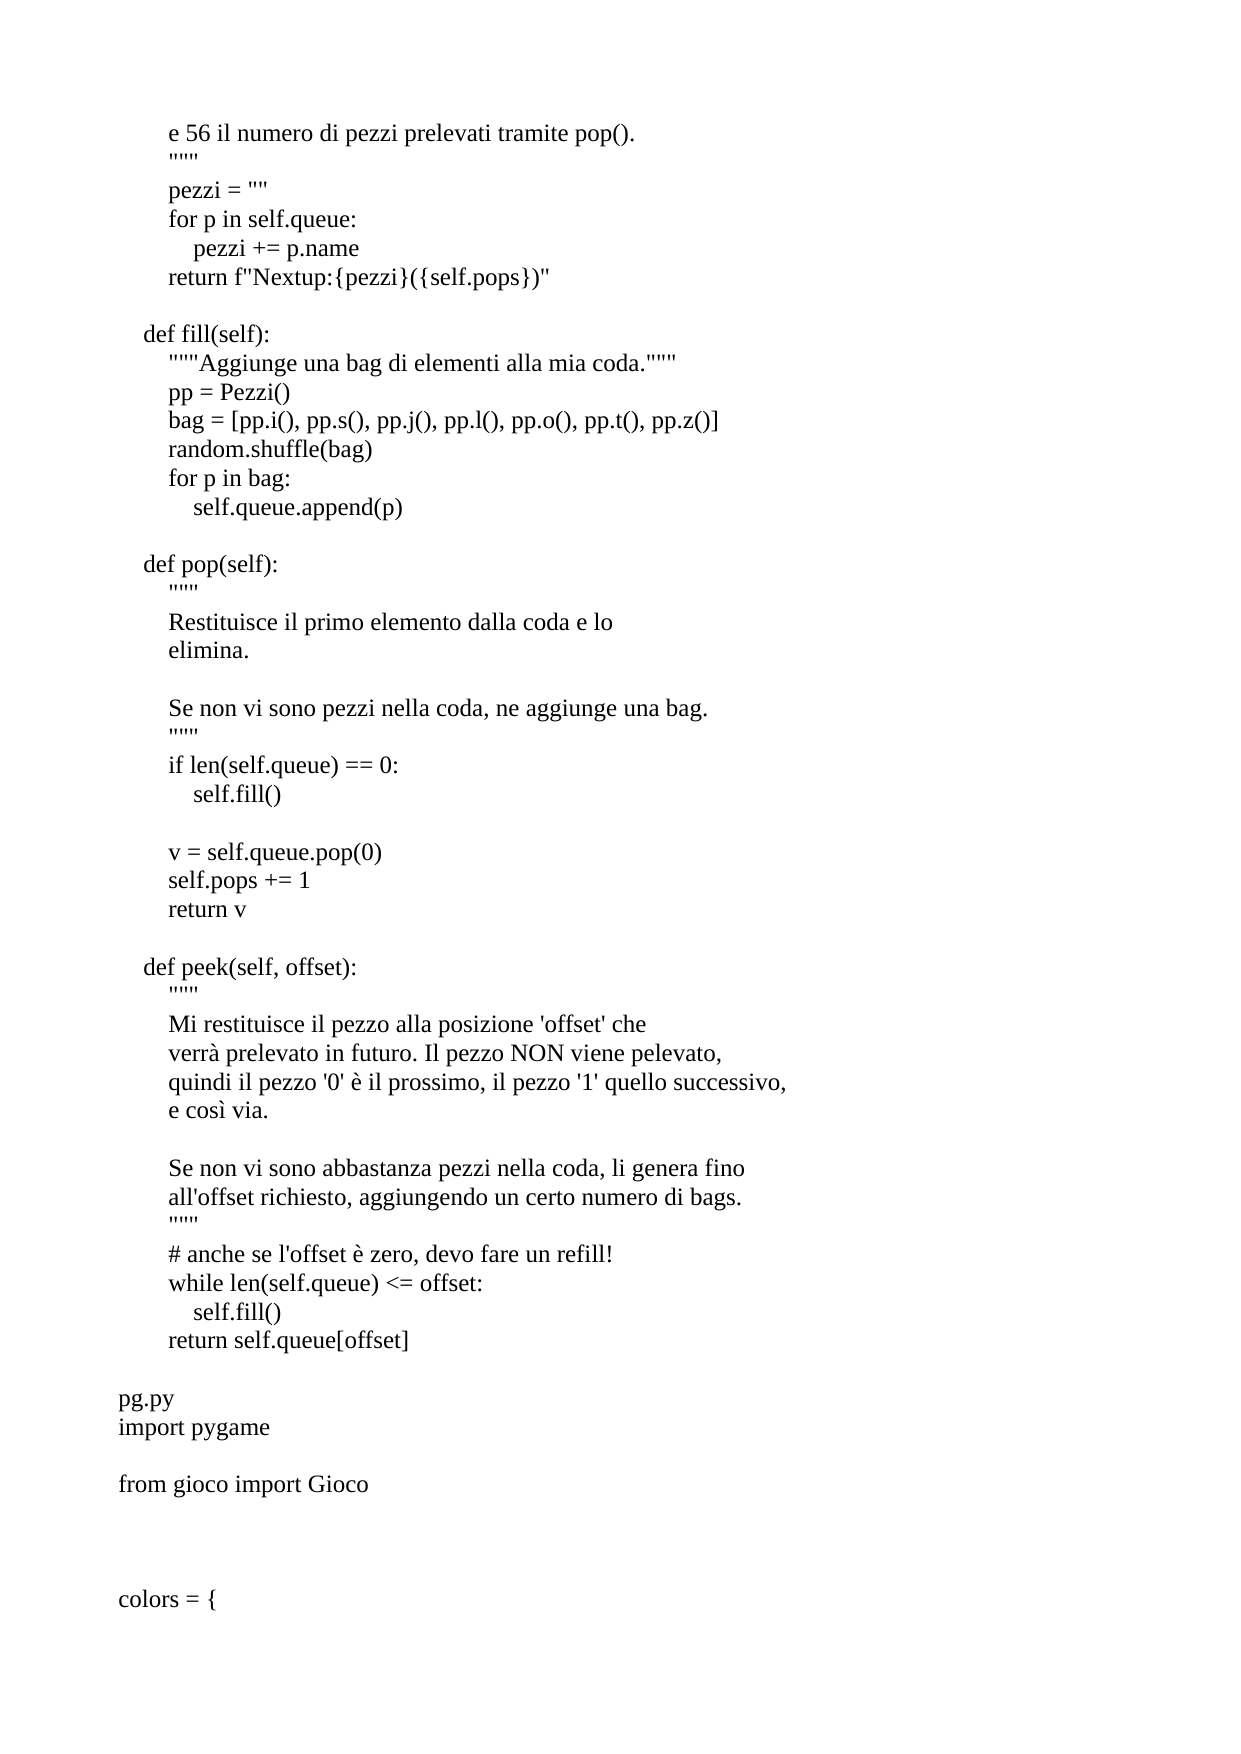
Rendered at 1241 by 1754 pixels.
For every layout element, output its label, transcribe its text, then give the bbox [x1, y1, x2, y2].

text import pygame [118, 1412, 1122, 1441]
text self.fill() [118, 1297, 1122, 1326]
text from gioco import Gioco [118, 1469, 1122, 1498]
text # anche se l'offset è zero, devo fare un refill! [118, 1239, 1122, 1268]
text pezzi += p.name [118, 233, 1122, 262]
text random.shuffle(bag) [118, 434, 1122, 463]
text pezzi = "" [118, 176, 1122, 204]
text """ [118, 578, 1122, 607]
text Mi restituisce il pezzo alla posizione 'offset' che [118, 1009, 1122, 1038]
text while len(self.queue) <= offset: [118, 1268, 1122, 1297]
text quindi il pezzo '0' è il prossimo, il pezzo '1' quello successivo, [118, 1067, 1122, 1096]
text Se non vi sono abbastanza pezzi nella coda, li genera fino [118, 1153, 1122, 1182]
text verrà prelevato in futuro. Il pezzo NON viene pelevato, [118, 1038, 1122, 1067]
text elimina. [118, 636, 1122, 664]
text if len(self.queue) == 0: [118, 751, 1122, 779]
text return self.queue[offset] [118, 1326, 1122, 1354]
text def pop(self): [118, 549, 1122, 578]
text v = self.queue.pop(0) [118, 837, 1122, 866]
text e 56 il numero di pezzi prelevati tramite pop(). [118, 118, 1122, 147]
text """Aggiunge una bag di elementi alla mia coda.""" [118, 348, 1122, 377]
text pp = Pezzi() [118, 377, 1122, 406]
text Restituisce il primo elemento dalla coda e lo [118, 607, 1122, 636]
text def peek(self, offset): [118, 952, 1122, 981]
text """ [118, 1211, 1122, 1239]
text colors = { [118, 1584, 1122, 1613]
text Se non vi sono pezzi nella coda, ne aggiunge una bag. [118, 693, 1122, 722]
text bag = [pp.i(), pp.s(), pp.j(), pp.l(), pp.o(), pp.t(), pp.z()] [118, 406, 1122, 434]
text pg.py [118, 1383, 1122, 1412]
text e così via. [118, 1096, 1122, 1124]
text for p in bag: [118, 463, 1122, 492]
text def fill(self): [118, 319, 1122, 348]
text self.queue.append(p) [118, 492, 1122, 521]
text self.pops += 1 [118, 866, 1122, 894]
text return f"Nextup:{pezzi}({self.pops})" [118, 262, 1122, 291]
text return v [118, 894, 1122, 923]
text self.fill() [118, 779, 1122, 808]
text """ [118, 981, 1122, 1009]
text for p in self.queue: [118, 204, 1122, 233]
text all'offset richiesto, aggiungendo un certo numero di bags. [118, 1182, 1122, 1211]
text """ [118, 722, 1122, 751]
text """ [118, 147, 1122, 176]
